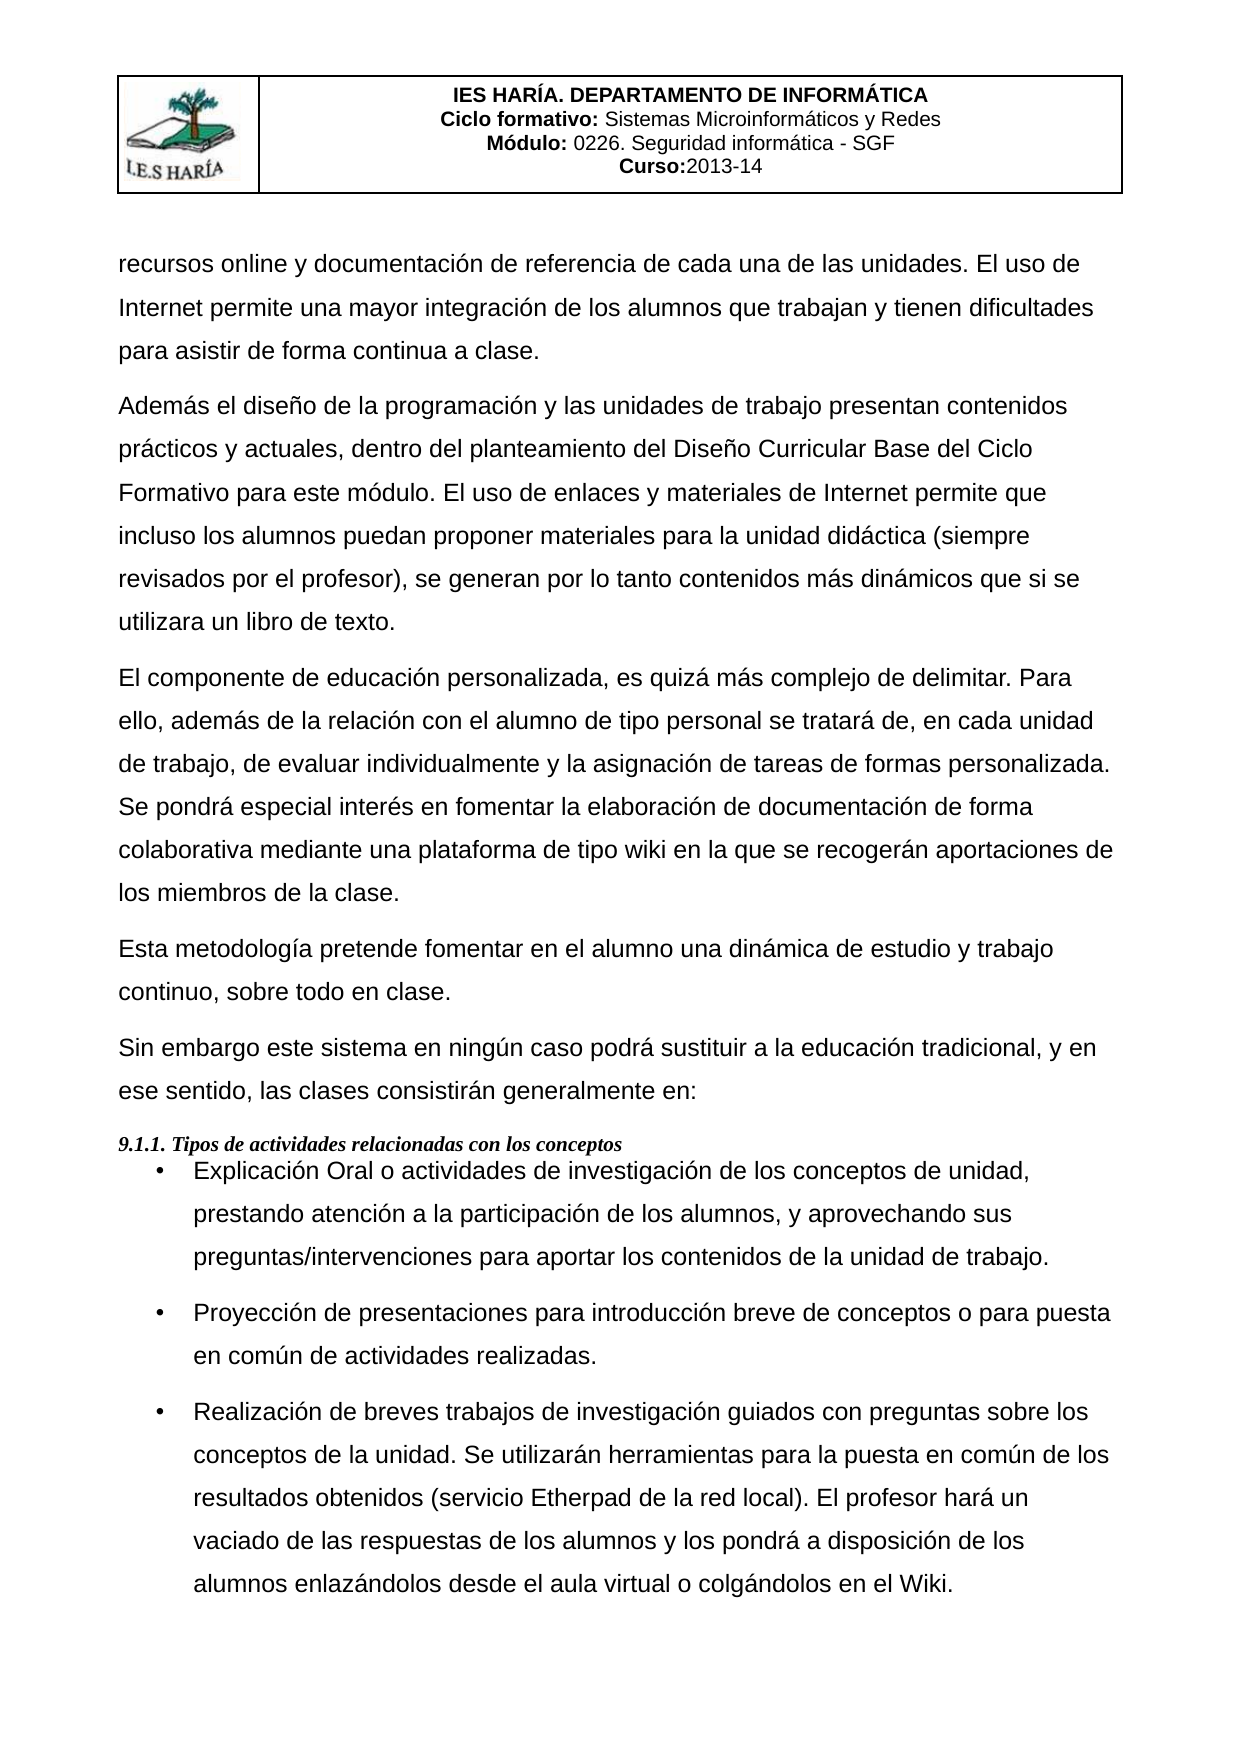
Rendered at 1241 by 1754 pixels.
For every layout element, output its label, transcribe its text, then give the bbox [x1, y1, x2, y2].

list Proyección de presentaciones para introducción breve de conceptos o para puesta en común de actividades realizadas. [156, 1298, 1122, 1370]
text Esta metodología pretende fomentar en el alumno una dinámica de estudio y trabajo continuo, sobre todo en clase. [118, 934, 1122, 1006]
list Realización de breves trabajos de investigación guiados con preguntas sobre los conceptos de la unidad. Se utilizarán herramientas para la puesta en común de los resultados obtenidos (servicio Etherpad de la red local). El profesor hará un vaciado de las respuestas de los alumnos y los pondrá a disposición de los alumnos enlazándolos desde el aula virtual o colgándolos en el Wiki. [156, 1397, 1122, 1598]
text El componente de educación personalizada, es quizá más complejo de delimitar. Para ello, además de la relación con el alumno de tipo personal se tratará de, en cada unidad de trabajo, de evaluar individualmente y la asignación de tareas de formas personalizada. Se pondrá especial interés en fomentar la elaboración de documentación de forma colaborativa mediante una plataforma de tipo wiki en la que se recogerán aportaciones de los miembros de la clase. [118, 663, 1122, 907]
text Además el diseño de la programación y las unidades de trabajo presentan contenidos prácticos y actuales, dentro del planteamiento del Diseño Curricular Base del Ciclo Formativo para este módulo. El uso de enlaces y materiales de Internet permite que incluso los alumnos puedan proponer materiales para la unidad didáctica (siempre revisados por el profesor), se generan por lo tanto contenidos más dinámicos que si se utilizara un libro de texto. [118, 391, 1122, 636]
text recursos online y documentación de referencia de cada una de las unidades. El uso de Internet permite una mayor integración de los alumnos que trabajan y tienen dificultades para asistir de forma continua a clase. [118, 249, 1122, 364]
subtitle 9.1.1. Tipos de actividades relacionadas con los conceptos [118, 1131, 1122, 1156]
picture [123, 82, 241, 181]
list Explicación Oral o actividades de investigación de los conceptos de unidad, prestando atención a la participación de los alumnos, y aprovechando sus preguntas/intervenciones para aportar los contenidos de la unidad de trabajo. [156, 1156, 1122, 1271]
text Sin embargo este sistema en ningún caso podrá sustituir a la educación tradicional, y en ese sentido, las clases consistirán generalmente en: [118, 1033, 1122, 1104]
